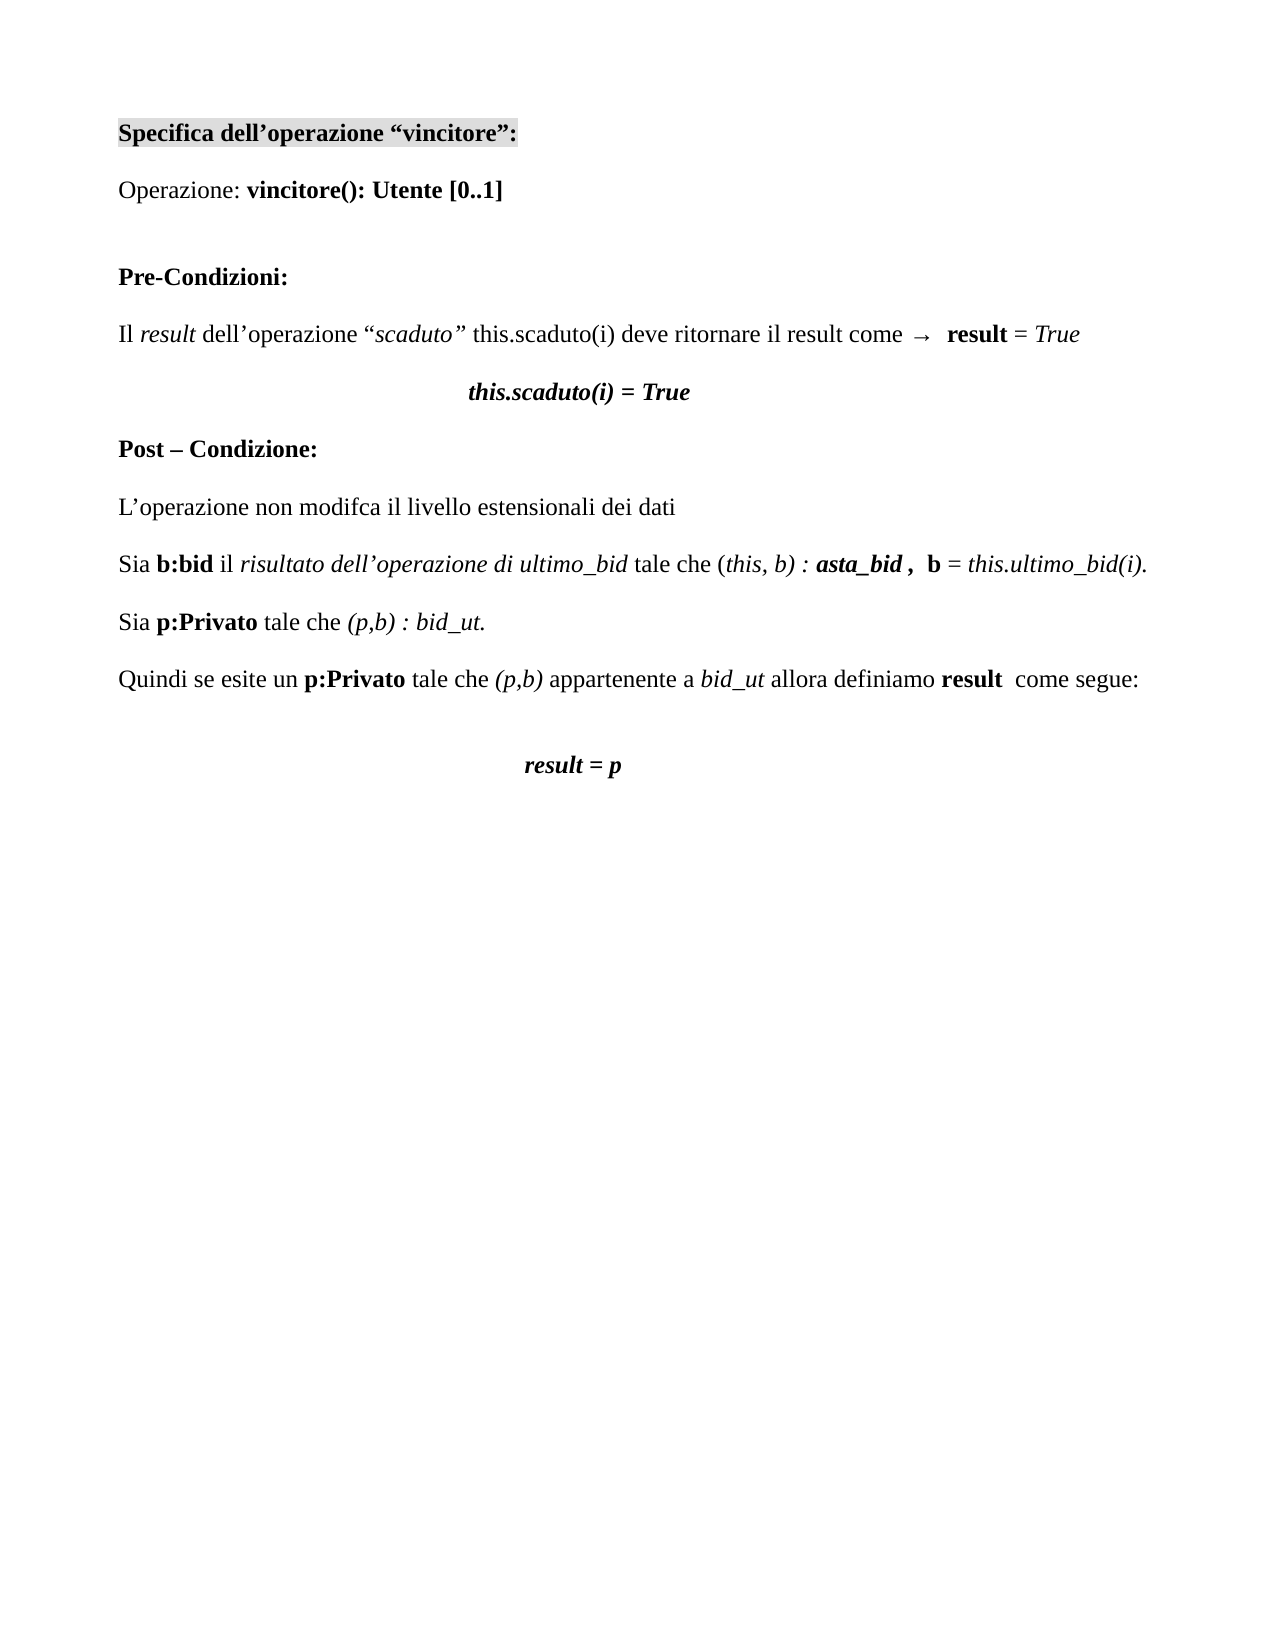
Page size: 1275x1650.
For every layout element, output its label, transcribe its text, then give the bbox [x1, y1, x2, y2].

text Specifica dell’operazione “vincitore”: [118, 118, 1157, 147]
text Quindi se esite un p:Privato tale che (p,b) appartenente a bid_ut allora definiamo result come segue: [118, 664, 1157, 693]
text result = p [118, 751, 1157, 779]
text Sia p:Privato tale che (p,b) : bid_ut. [118, 607, 1157, 636]
text Post – Condizione: [118, 434, 1157, 463]
text Il result dell’operazione “scaduto” this.scaduto(i) deve ritornare il result come → result = True [118, 319, 1157, 348]
text L’operazione non modifca il livello estensionali dei dati [118, 492, 1157, 521]
text Pre-Condizioni: [118, 262, 1157, 291]
text Sia b:bid il risultato dell’operazione di ultimo_bid tale che (this, b) : asta_bid , b = this.ultimo_bid(i). [118, 549, 1157, 578]
text Operazione: vincitore(): Utente [0..1] [118, 176, 1157, 204]
text this.scaduto(i) = True [118, 377, 1157, 406]
